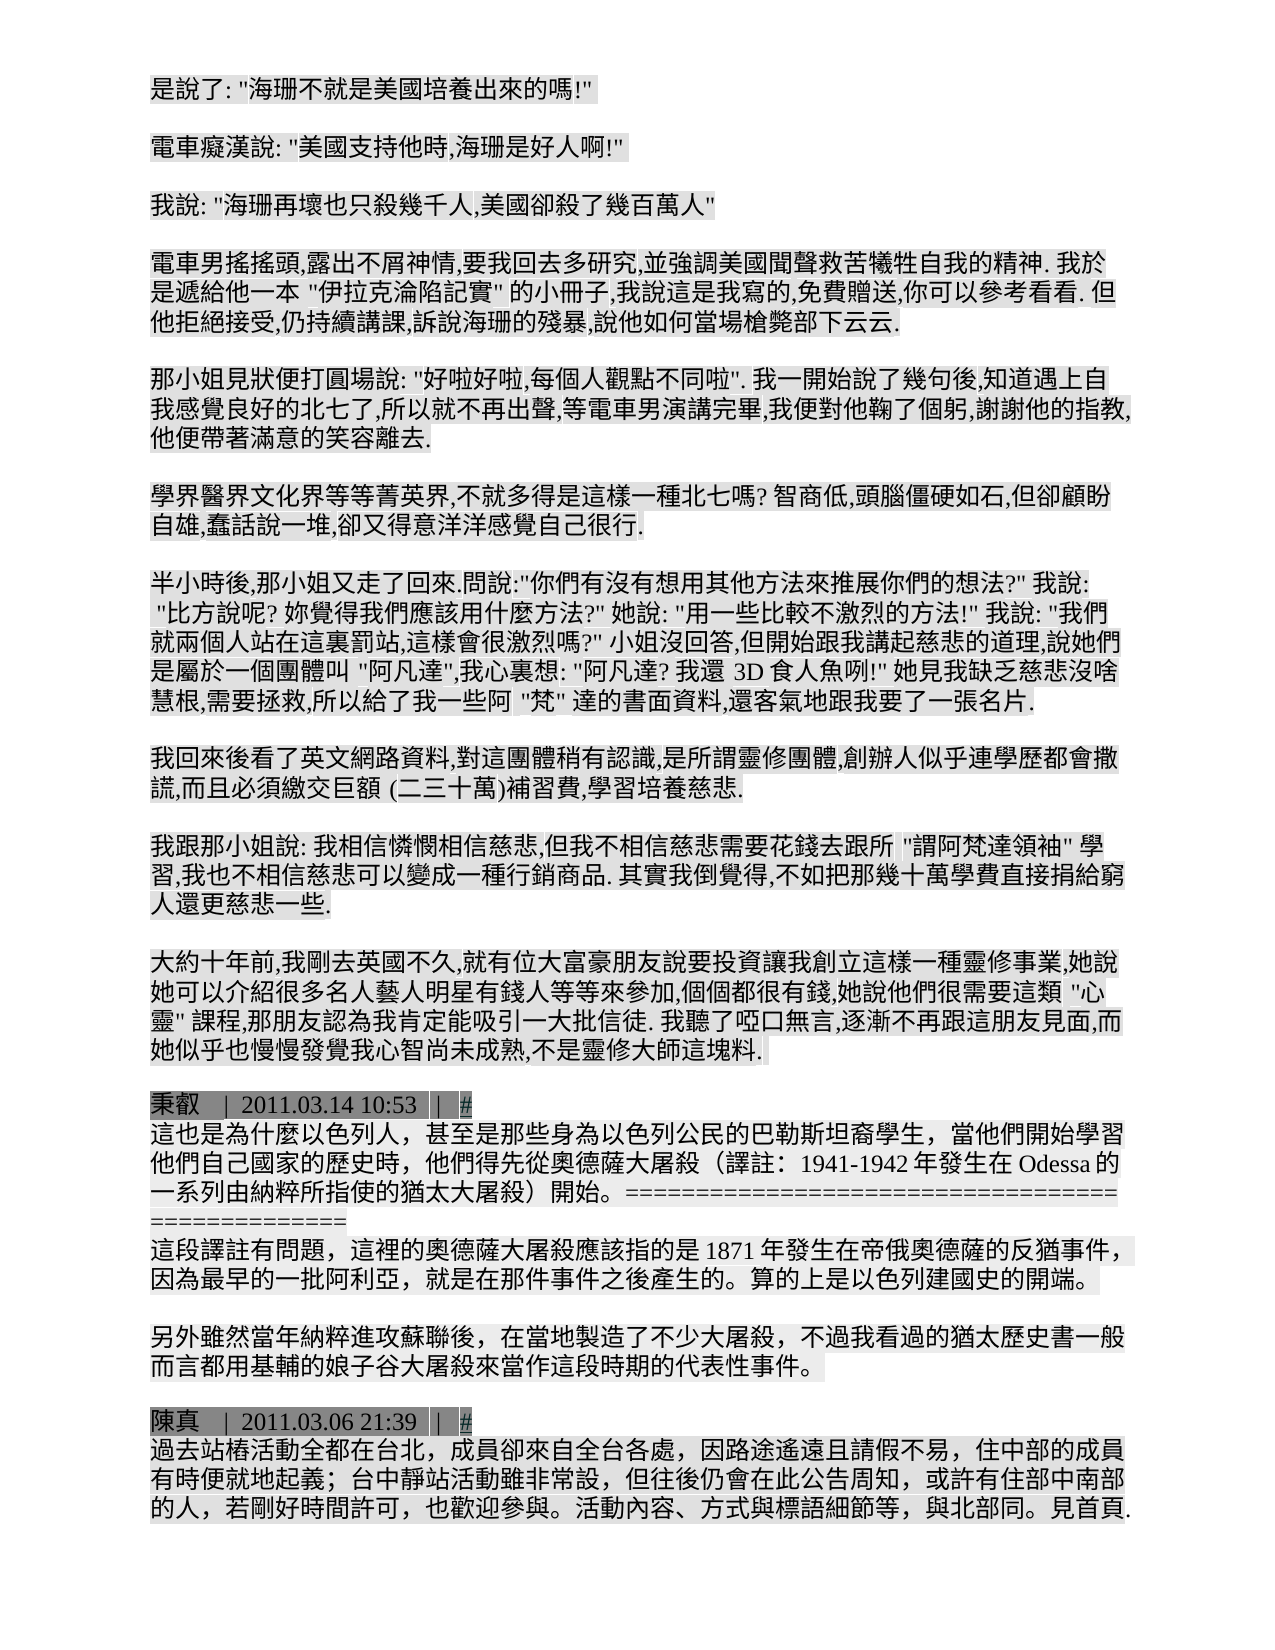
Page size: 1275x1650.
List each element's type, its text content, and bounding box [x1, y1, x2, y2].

text 這也是為什麼以色列人，甚至是那些身為以色列公民的巴勒斯坦裔學生，當他們開始學習他們自己國家的歷史時，他們得先從奧德薩大屠殺（譯註：1941-1942年發生在Odessa的一系列由納粹所指使的猶太大屠殺）開始。================================================= 這段譯註有問題，這裡的奧德薩大屠殺應該指的是1871年發生在帝俄奧德薩的反猶事件，因為最早的一批阿利亞，就是在那件事件之後產生的。算的上是以色列建國史的開端。 另外雖然當年納粹進攻蘇聯後，在當地製造了不少大屠殺，不過我看過的猶太歷史書一般而言都用基輔的娘子谷大屠殺來當作這段時期的代表性事件。 [150, 1120, 1125, 1382]
text 陳真 | 2011.03.06 21:39 | # [150, 1407, 1125, 1436]
text 過去站樁活動全都在台北，成員卻來自全台各處，因路途遙遠且請假不易，住中部的成員有時便就地起義；台中靜站活動雖非常設，但往後仍會在此公告周知，或許有住部中南部的人，若剛好時間許可，也歡迎參與。活動內容、方式與標語細節等，與北部同。見首頁. 台中的活動時間與地點已敲定,但台北的還在喬,喬好後一樣會公告在首頁. 每年3.6,9,12會在AIT或以色列駐台機構靜站,但出於考慮抗議對象周六日不上班,所以這幾個月份都會挑在平常日而非假日,有些人請假不易,所以便就地靜站. 所以我們決定也事先公告台北以外的靜站地點,或許有住中南部的人也比較方便來參加. [150, 1436, 1125, 1552]
text 秉叡 | 2011.03.14 10:53 | # [150, 1091, 1125, 1120]
text 一大早七點就出門了,來到斗六辦些事,跑郵局跑銀行,同時也去一個朋友開的早餐店看他生意如何,然後轉往台中. 中途一有休息站便得睡一覺,我身上的 "電池" 已經無法讓我維持連續兩小時以上的正常供電;要不是憑藉強大的意志力,換做是一般人,恐怕早就癱瘓在地. 兩點二十分抵達台中站樁地點--公益路市民廣場,我在台中住了三四年,靜和醫院就在不遠處,我在那醫院工作了一年. 奇怪的是,原本荒涼落寞的地區,現在卻高樓林立滿是人潮,而且是中產階級那種人潮,彷彿同一家工廠或同一家俱樂部的成員傾巢而出,一樣的氣味,一樣的穿著,一樣的品味,幾乎分不出誰是誰. 雖然提早了四十分鐘到達,但卻找了半小時一直找不到停車位,惡形惡狀的交通和駕駛人嘴臉,每每讓我很想早日移民脫離這讓人活著很不痛快的鬼島. 兩家標誌著庸俗品味的商店--誠品與星巴客,就在我們站樁地點的正前方十公尺處. 這個一點也不廣的 "廣場",不但人來人往,而且狗來狗往,奇怪的是全是一些醜到爆的狗,但卻打扮得花枝招展. 幾十年來,我有個 "人類學兼動物學" 上的重要觀察: 狗往往和主人長得很像. 此一理論,在此獲得印證. 這些狗,雖然醜,但每一隻卻相當大無畏,自我感覺十分良好.其中有好幾隻就把我的腿當成電線桿,準備撒尿或是對我狂吠,幸好主人及時施以家教,有一位小姐還告誡她家小狗說:"不得無禮!" 家教如此嚴明,讓我心生敬佩. 住在國外十年,往來盡皆權貴子弟,我同時也觀察到一個現象: 台灣有錢人的一個重要特徵就是:大無畏; 抬頭挺胸昂首闊步,啥咪攏毋驚. 這恰恰跟我相反,我什麼都怕,相當沒出息,連遇到一隻有錢的狗我都會自慚形穢,害怕不知道要怎麼跟牠應對才不會失禮.學姐經常建議我去演 MR.BEAN(豆豆先生),說我不用演就已相當傳神. 台灣有錢人雖然缺乏自信,但卻 "他信" 十足,甚至氾濫成災. "他信" 就是他相信憑其身份地位以及 $$$,他將眾人敬畏,通行無阻. 正所謂富貴如龍,雲遊四海,貧賤如虎,驚走六親. 當你貧賤卑微,即便你是一隻虎,人們看你也只是一隻好好笑的豆豆虎,輕則缺乏敬重,重則鄙夷嘲弄. 當你走起路來,大路莫名其妙就變小路,小路變黑街暗巷,總會憑添許多阻礙挫折. 我很喜歡濟慈的詩,但就跟讀沈從文一樣,稍一接觸就會陷入很深的憂鬱中,所以我也盡量避著他. 這憂鬱或許美麗,但卻極其可悲. 最近看了珍康萍的 BRIGHT STAR,講的就是濟慈和芬妮的故事. 我看濟慈是真的 "瘋" 了,被自己的心給埋葬,沉溺在某個美麗世界中,整天埋首寫作,但他的書卻一本也賣不出去. 學姐說: 因為他太窮了,又窮又病,進而影響人們對他的作品應有的評價. 或許很多時候都是這樣,人還活在時,明明是一片汪洋的才華,卻貶成一灘污水;明明赤子單純,硬是講得好像猙面獠牙那般複雜. 往往必須等到作品的主人離開人世,人們才願意給他一個適當的評價. 濟慈 25歲就死了,死於肺結核,片尾寫著:"濟慈自認創作失敗,但如今世人卻公認他是浪漫主義詩人的重要代表." 片尾濟慈唸著自己的詩,我得邊看邊轉移注意力,想著一些醜陋可恨骯髒齷齪下流之事來減輕美麗的憂鬱之神對我的誘惑與傷害,盡量維持我的現實感,努力充實我的虛榮,以便藉以少點折磨地活在這世上. 我想我是能充份理解他的詩的,那些文字帶著某種疾病色彩,世界看上去如此美麗,卻又如此哀傷,就連死亡似乎也有著這樣一種雙重性. 我經歷過至少三次瀕臨死亡的經驗,一次是黑道的三聲槍響,兩次是病,這三次都是大量鮮血. 當我感覺不久於人世時,卻沒有太多痛苦.特別是十九歲被槍打中脖子的那一次,中槍之際,腦海瞬間閃過的竟不是恐懼的情緒,而是一種難以形容的安慰. 死亡,我來了,但我絲毫無懼. 或許曾走過鬼門關的人也會有類似感觸. 另外兩次死亡經驗也是類似感覺,很憂鬱,但卻又似乎一切看起來都帶著一種很深的美感. 曾經參加一個朋友的學術研討會,他在台上講自殺問題,最後防治自殺的結論卻說是要加強人文藝術. 我舉手反駁說,我倒覺得文學藝術不但不是而且也不該是防治自殺的一種工具,接觸多了文學藝術,恐怕會更容易想自殺,畢竟人得靠某種現實的虛榮以便活在這世上,而藝術卻是教人嚮往著另外一個美麗純粹的世界. 我說: "想太多" 美的問題,"想太多" 另外一個世界, 會比那些只想著市場上所謂成就地位論文業績以及銀行存款的那些人更容易 "想不開". 你看史上偉大的藝術家,很多最後都以自殺或貧病潦倒收場. 並不是說我們應該因此反對人們接觸文學藝術,而只是說,文學藝術終究不是市面上所說的那樣,彷彿是防治自殺或使人邁向前途提昇的什麼靈丹妙藥;文學藝術本身就是一種目的,它終究不是任何其它目標的工具. 在站樁現場,我幾乎都閉著眼睛,但照樣會有一些路人過來批評指教.首先聽到一個嬌美的聲音說: "喔!巴基斯坦呀,很好啊!那你們怎麼會站在這裏呢?" 我和智巽都沒回答. 這小姐好像有點尷尬,接著杏眼圓睜看著我說:"嗯?嗯?..." 期待我們出聲. 我轉向智巽,見他依然不為所動,我只好硬著頭皮講了一句傻話說: "因為我們反對". 小姐接著問: "反對什麼?" 我說: 反對戰爭. 小姐: 是指哪一場戰爭? 我: 比方說伊拉克,阿富汗以及以色列對巴勒斯坦的侵略.是巴勒斯坦,不是巴基斯坦. 小姐見我糾正她,似乎有點尷尬. 但她的出現終於帶來一點人氣. 一位看起來像電車癡漢那樣一種造型的中年男性上班族也靠了過來聽我們講話. 他插嘴說: "打伊拉克我贊成". 我啞口無言沒出聲. 接著他便開始上課了: "你知道海珊多可惡嗎? 美國打伊拉克就好像我若看到隔壁如果有人打小孩,那我也會去救那個小孩." 我本想跟他說: 那你會因此把隔壁的滅九族殺他三百個親友來 "救出" 一個被體罰的小孩嗎? 但對方十分好辯,而且非常自以為是,自我感覺十分良好,所以我也沒什麼機會說話. 但我還是說了: "海珊不就是美國培養出來的嗎!" 電車癡漢說: "美國支持他時,海珊是好人啊!" 我說: "海珊再壞也只殺幾千人,美國卻殺了幾百萬人" 電車男搖搖頭,露出不屑神情,要我回去多研究,並強調美國聞聲救苦犧牲自我的精神. 我於是遞給他一本 "伊拉克淪陷記實" 的小冊子,我說這是我寫的,免費贈送,你可以參考看看. 但他拒絕接受,仍持續講課,訴說海珊的殘暴,說他如何當場槍斃部下云云. 那小姐見狀便打圓場說: "好啦好啦,每個人觀點不同啦". 我一開始說了幾句後,知道遇上自我感覺良好的北七了,所以就不再出聲,等電車男演講完畢,我便對他鞠了個躬,謝謝他的指教,他便帶著滿意的笑容離去. 學界醫界文化界等等菁英界,不就多得是這樣一種北七嗎? 智商低,頭腦僵硬如石,但卻顧盼自雄,蠢話說一堆,卻又得意洋洋感覺自己很行. 半小時後,那小姐又走了回來.問說:"你們有沒有想用其他方法來推展你們的想法?" 我說: "比方說呢? 妳覺得我們應該用什麼方法?" 她說: "用一些比較不激烈的方法!" 我說: "我們就兩個人站在這裏罰站,這樣會很激烈嗎?" 小姐沒回答,但開始跟我講起慈悲的道理,說她們是屬於一個團體叫 "阿凡達",我心裏想: "阿凡達? 我還 3D食人魚咧!" 她見我缺乏慈悲沒啥慧根,需要拯救,所以給了我一些阿 "梵" 達的書面資料,還客氣地跟我要了一張名片. 我回來後看了英文網路資料,對這團體稍有認識,是所謂靈修團體,創辦人似乎連學歷都會撒謊,而且必須繳交巨額 (二三十萬)補習費,學習培養慈悲. 我跟那小姐說: 我相信憐憫相信慈悲,但我不相信慈悲需要花錢去跟所 "謂阿梵達領袖" 學習,我也不相信慈悲可以變成一種行銷商品. 其實我倒覺得,不如把那幾十萬學費直接捐給窮人還更慈悲一些. 大約十年前,我剛去英國不久,就有位大富豪朋友說要投資讓我創立這樣一種靈修事業,她說她可以介紹很多名人藝人明星有錢人等等來參加,個個都很有錢,她說他們很需要這類 "心靈" 課程,那朋友認為我肯定能吸引一大批信徒. 我聽了啞口無言,逐漸不再跟這朋友見面,而她似乎也慢慢發覺我心智尚未成熟,不是靈修大師這塊料. [150, 75, 1125, 1066]
